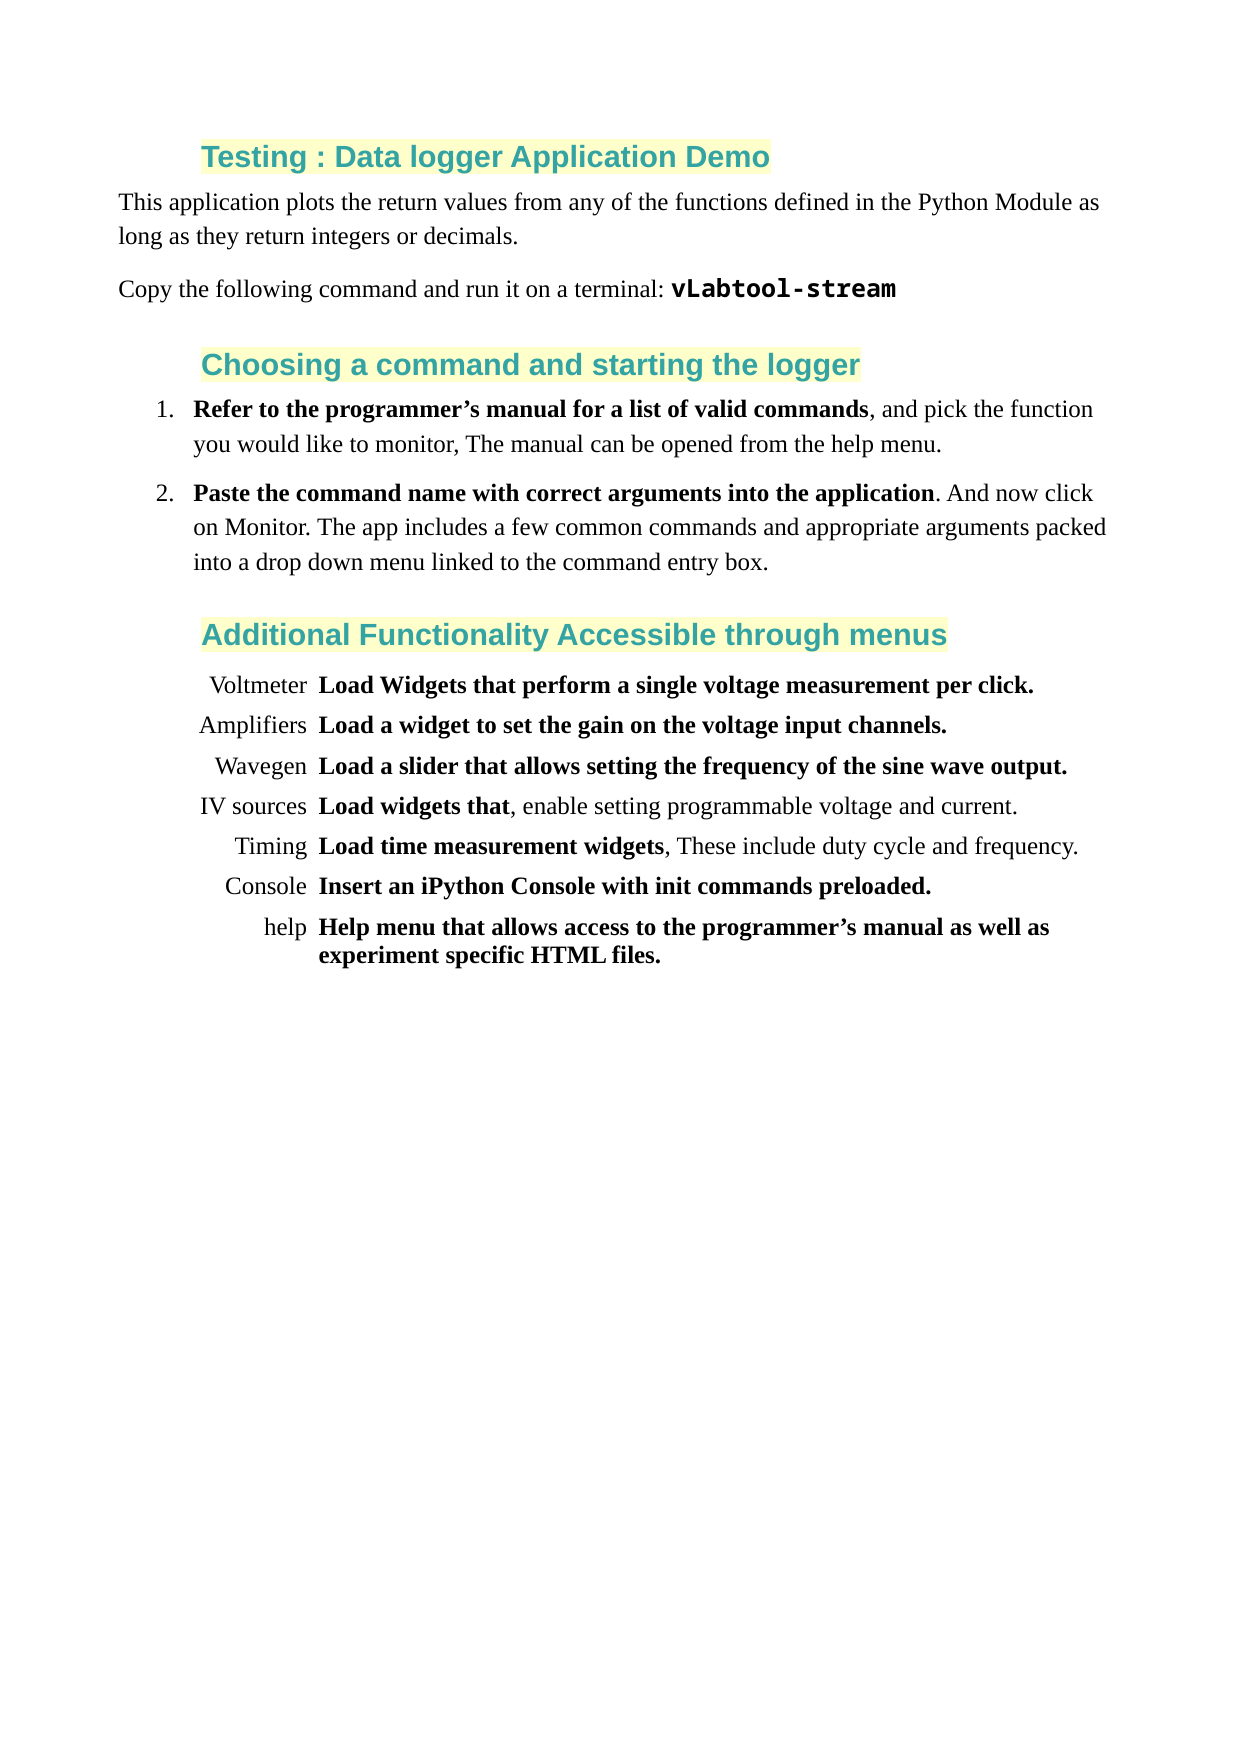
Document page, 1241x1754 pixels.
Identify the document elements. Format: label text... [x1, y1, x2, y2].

table_cell Timing [118, 825, 313, 866]
list Paste the command name with correct arguments into the application. And now click on Monitor. The app includes a few common commands and appropriate arguments packed into a drop down menu linked to the command entry box. [156, 478, 1122, 576]
table_header Load Widgets that perform a single voltage measurement per click. [313, 665, 1122, 705]
subtitle Choosing a command and starting the logger [861, 347, 1122, 382]
subtitle Additional Functionality Accessible through menus [948, 617, 1122, 652]
table_cell Amplifiers [118, 705, 313, 745]
table_cell Load a slider that allows setting the frequency of the sine wave output. [313, 745, 1122, 785]
table_cell Load widgets that, enable setting programmable voltage and current. [313, 785, 1122, 825]
table_cell Wavegen [118, 745, 313, 785]
table_cell Console [118, 866, 313, 906]
table_cell Load a widget to set the gain on the voltage input channels. [313, 705, 1122, 745]
table_cell IV sources [118, 785, 313, 825]
subtitle Testing : Data logger Application Demo [771, 139, 1122, 174]
table_cell Help menu that allows access to the programmer’s manual as well as experiment specific HTML files. [313, 906, 1122, 975]
table_cell help [118, 906, 313, 975]
table_cell Insert an iPython Console with init commands preloaded. [313, 866, 1122, 906]
list Refer to the programmer’s manual for a list of valid commands, and pick the function you would like to monitor, The manual can be opened from the help menu. [156, 394, 1122, 458]
text This application plots the return values from any of the functions defined in the Python Module as long as they return integers or decimals. [118, 187, 1122, 250]
text Copy the following command and run it on a terminal: vLabtool-stream [118, 270, 1122, 304]
table_header Voltmeter [118, 665, 313, 705]
table_cell Load time measurement widgets, These include duty cycle and frequency. [313, 825, 1122, 866]
